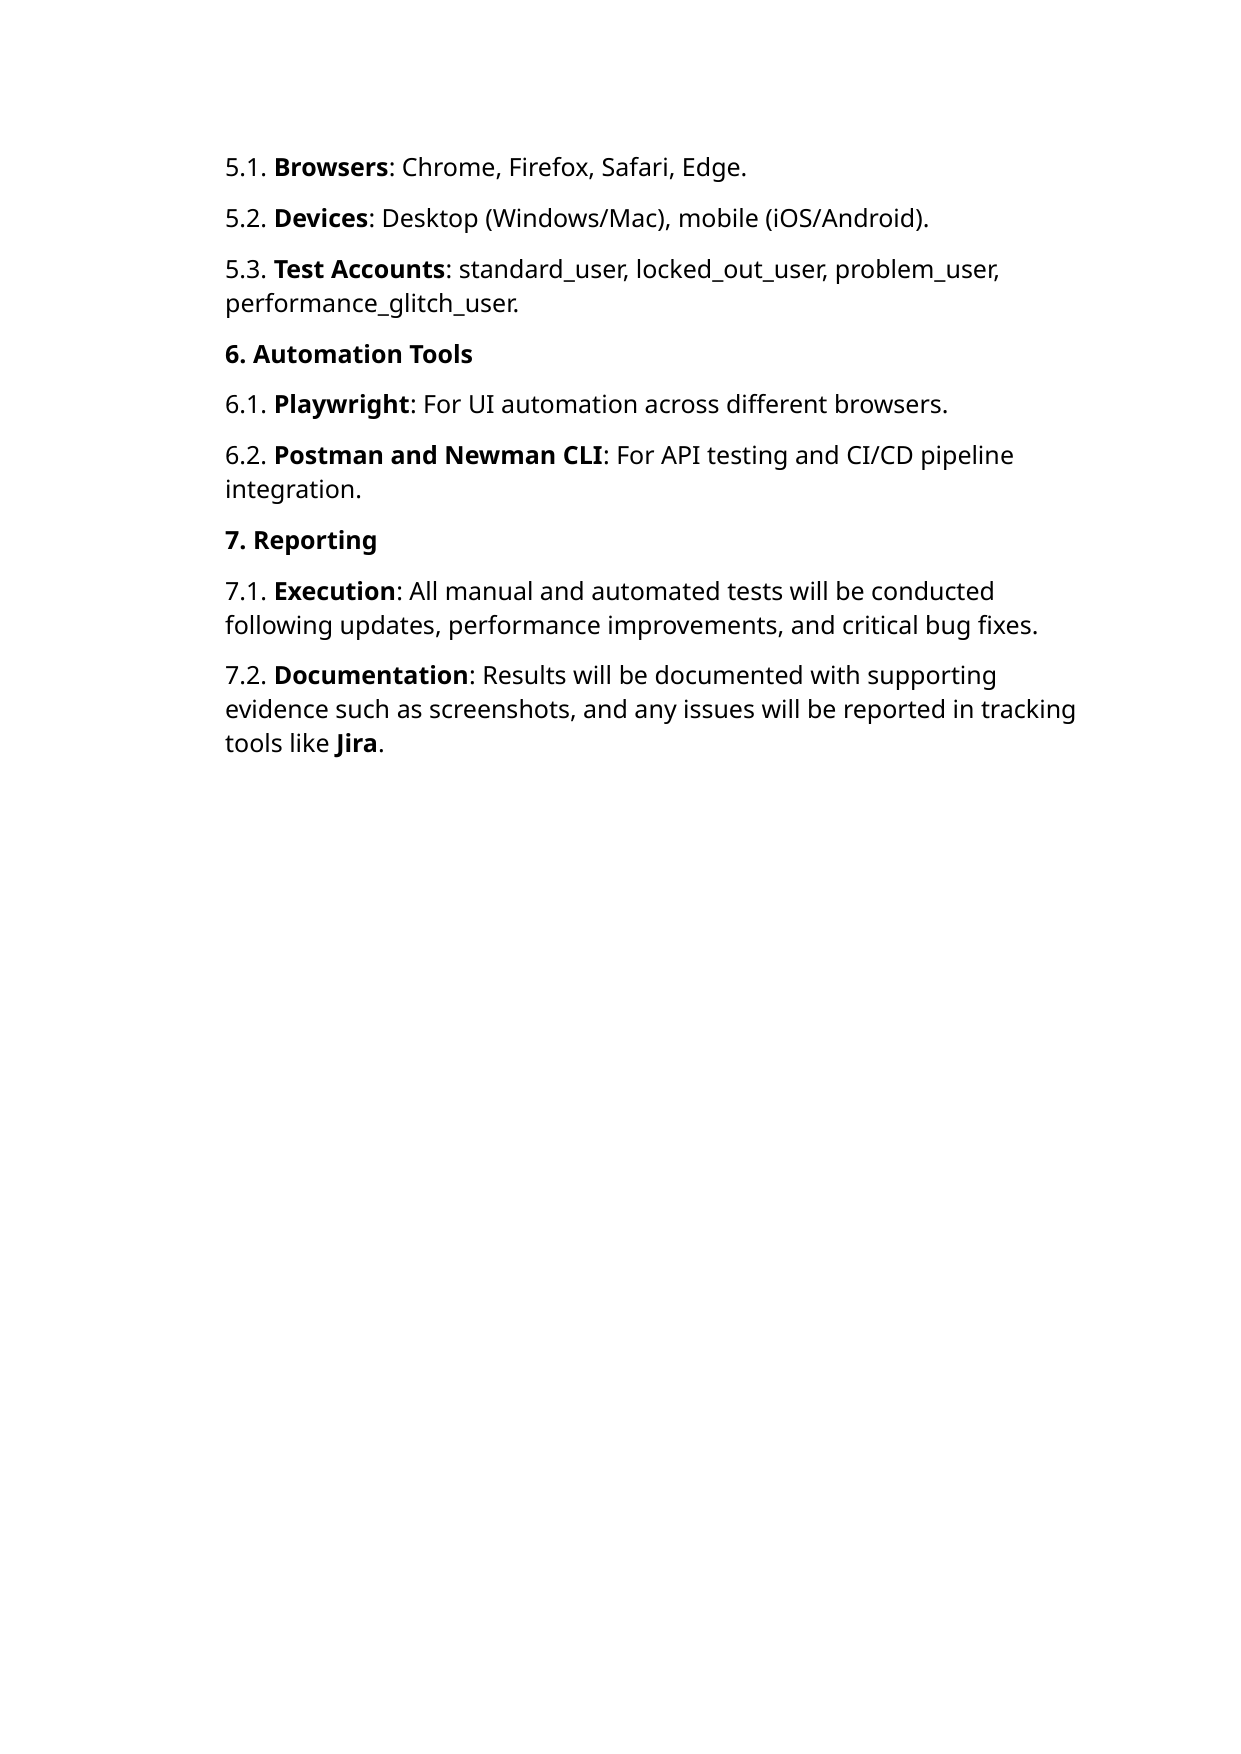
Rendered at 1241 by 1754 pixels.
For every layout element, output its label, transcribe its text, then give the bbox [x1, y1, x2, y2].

text 7.1. Execution: All manual and automated tests will be conducted following updates, performance improvements, and critical bug fixes. [225, 573, 1090, 641]
text 6.1. Playwright: For UI automation across different browsers. [225, 387, 1090, 421]
text 5.1. Browsers: Chrome, Firefox, Safari, Edge. [225, 150, 1090, 184]
text 5.3. Test Accounts: standard_user, locked_out_user, problem_user, performance_glitch_user. [225, 251, 1090, 319]
text 7.2. Documentation: Results will be documented with supporting evidence such as screenshots, and any issues will be reported in tracking tools like Jira. [225, 658, 1090, 760]
text 7. Reporting [225, 522, 1090, 557]
text 6. Automation Tools [225, 336, 1090, 370]
text 5.2. Devices: Desktop (Windows/Mac), mobile (iOS/Android). [225, 201, 1090, 235]
text 6.2. Postman and Newman CLI: For API testing and CI/CD pipeline integration. [225, 438, 1090, 506]
